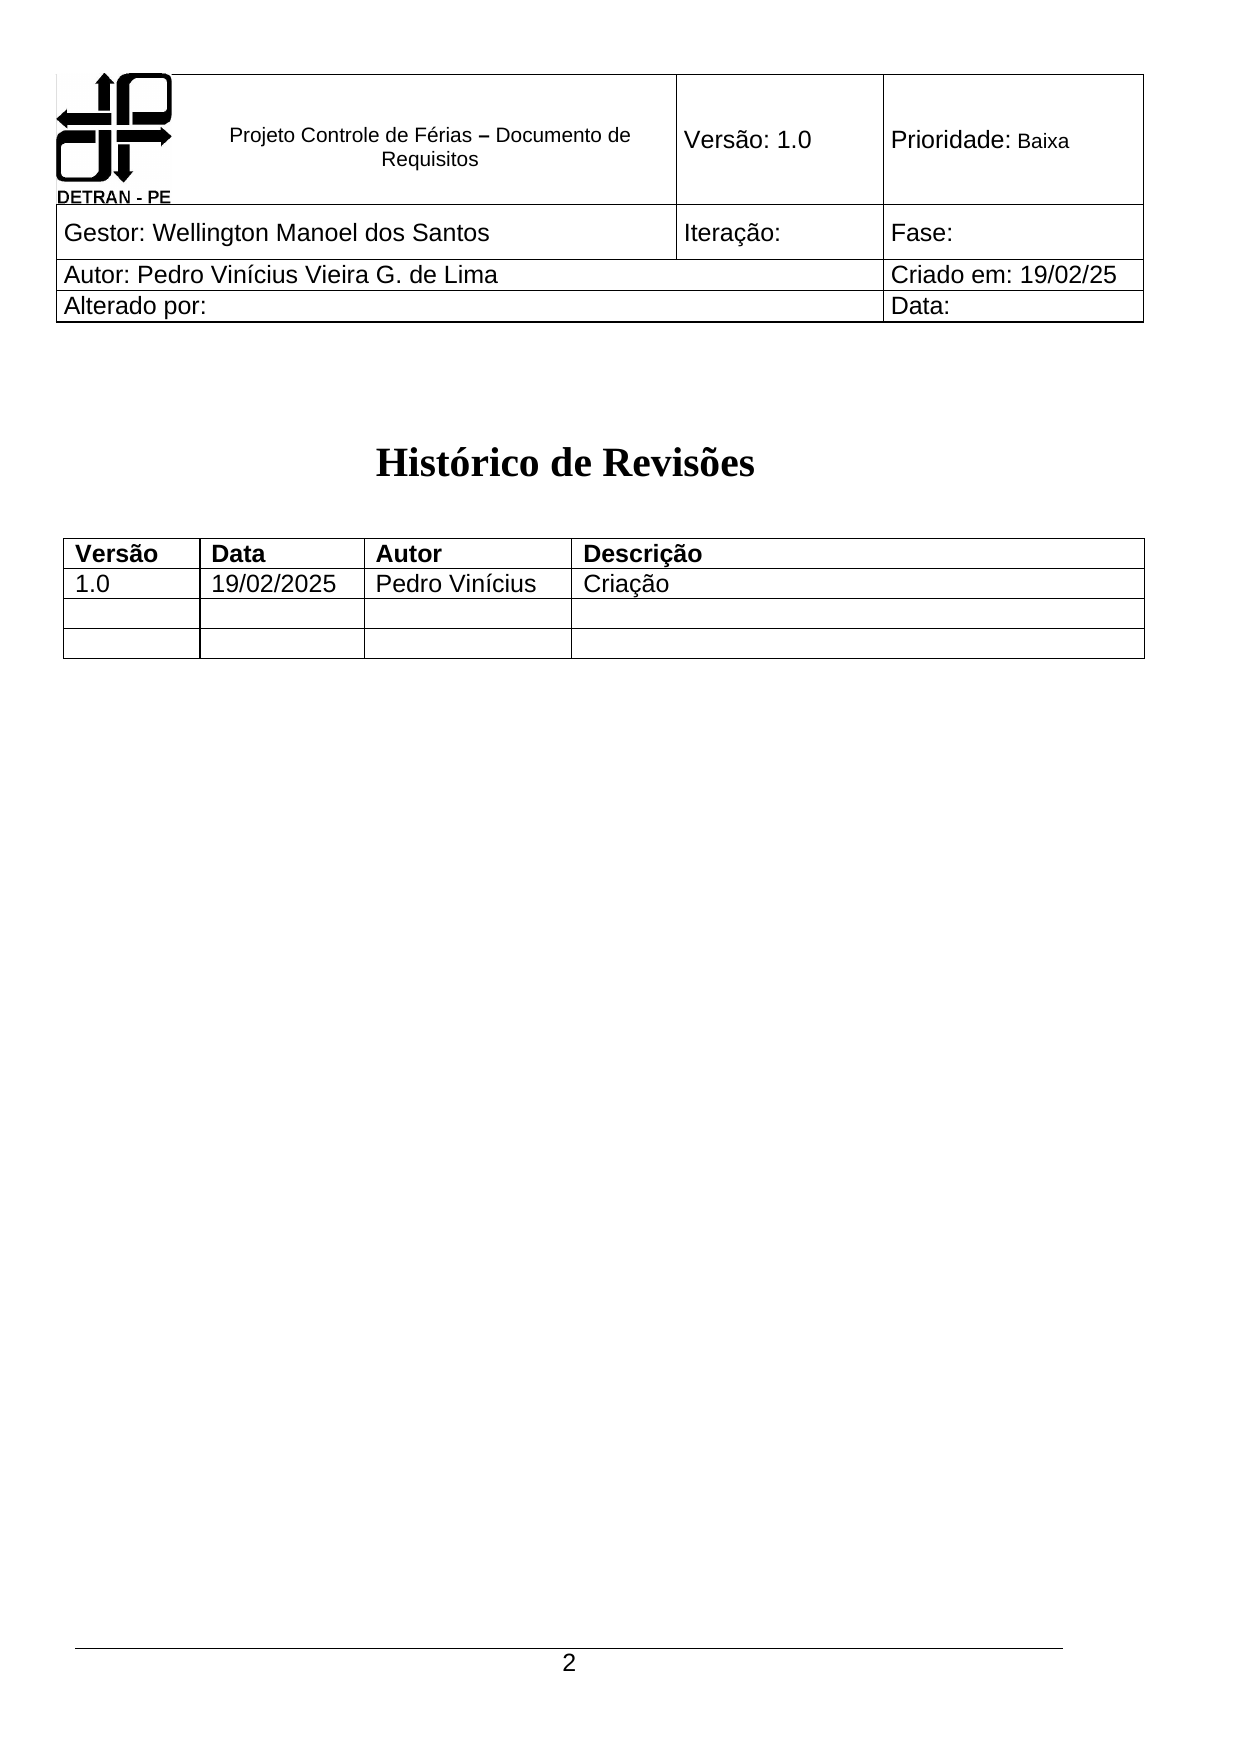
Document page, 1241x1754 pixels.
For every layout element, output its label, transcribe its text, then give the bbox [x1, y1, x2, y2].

table_cell 19/02/2025 [201, 569, 364, 598]
table_cell [64, 629, 199, 657]
table_cell [64, 599, 199, 628]
table_cell [201, 629, 364, 657]
table_header Data [201, 539, 364, 568]
table_header Autor [365, 539, 571, 568]
table_cell [365, 629, 571, 657]
picture [56, 73, 172, 204]
table_header Descrição [572, 539, 1144, 568]
table_cell Criação [572, 569, 1144, 598]
table_cell [572, 599, 1144, 628]
table_cell 1.0 [64, 569, 199, 598]
table_header Versão [64, 539, 199, 568]
subtitle Histórico de Revisões [67, 437, 1063, 485]
table_cell [201, 599, 364, 628]
table_cell Pedro Vinícius [365, 569, 571, 598]
table_cell [365, 599, 571, 628]
table_cell [572, 629, 1144, 657]
